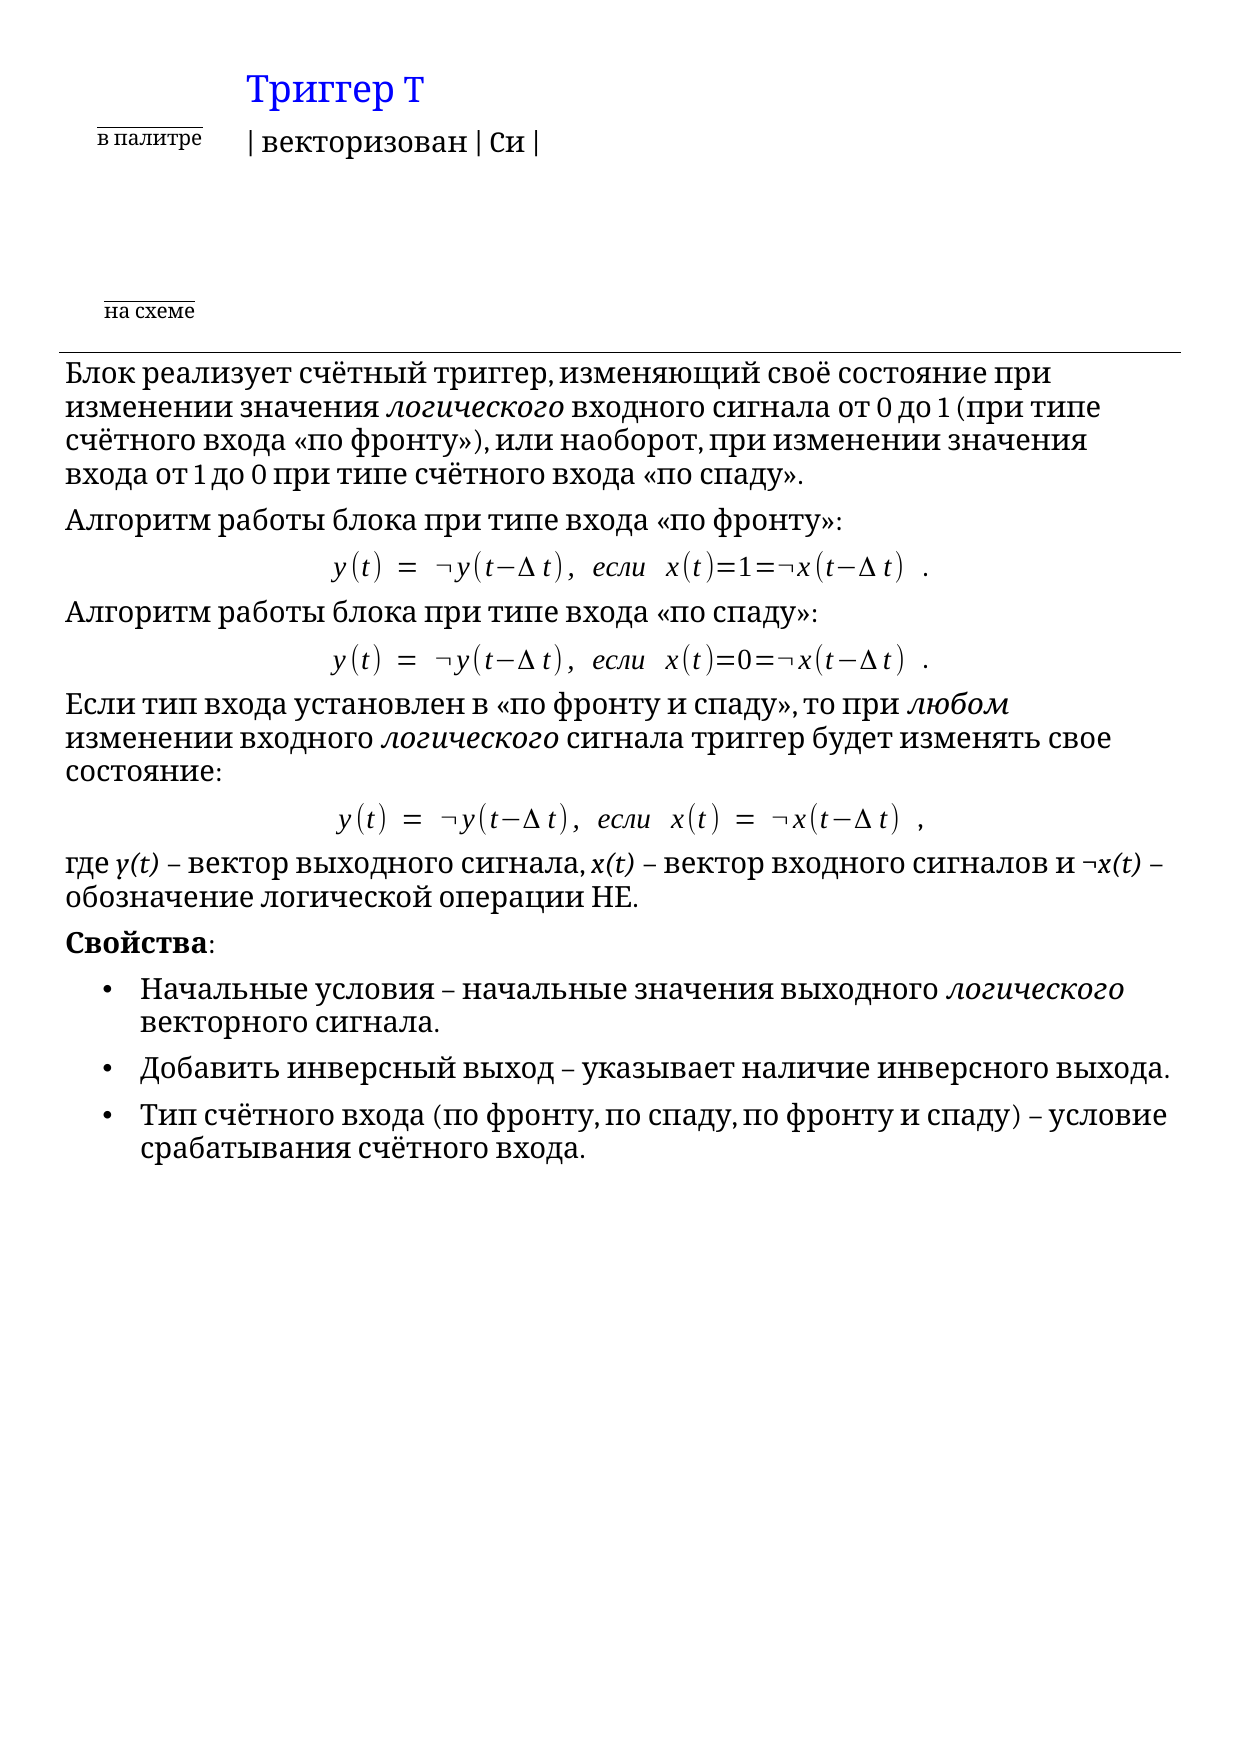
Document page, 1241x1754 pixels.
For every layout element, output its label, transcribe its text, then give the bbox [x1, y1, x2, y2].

table_cell | векторизован | Cи | [240, 121, 1181, 178]
table_header Триггер T [240, 59, 1181, 121]
table_cell [59, 178, 240, 294]
table_cell [240, 294, 1181, 352]
table_cell Блок реализует счётный триггер, изменяющий своё состояние при изменении значения логического входного сигнала от 0 до 1 (при типе счётного входа «по фронту»), или наоборот, при изменении значения входа от 1 до 0 при типе счётного входа «по спаду». Алгоритм работы блока при типе входа «по фронту»: . Алгоритм работы блока при типе входа «по спаду»: . Если тип входа установлен в «по фронту и спаду», то при любом изменении входного логического сигнала триггер будет изменять свое состояние: , где y(t) – вектор выходного сигнала, x(t) – вектор входного сигналов и ¬x(t) – обозначение логической операции НЕ. Свойства: Начальные условия – начальные значения выходного логического векторного сигнала. Добавить инверсный выход – указывает наличие инверсного выхода. Тип счётного входа (по фронту, по спаду, по фронту и спаду) – условие срабатывания счётного входа. [59, 353, 1181, 1184]
table_header [59, 59, 240, 121]
table_cell на схеме [59, 294, 240, 352]
table_cell [240, 178, 1181, 294]
table_cell в палитре [59, 121, 240, 178]
